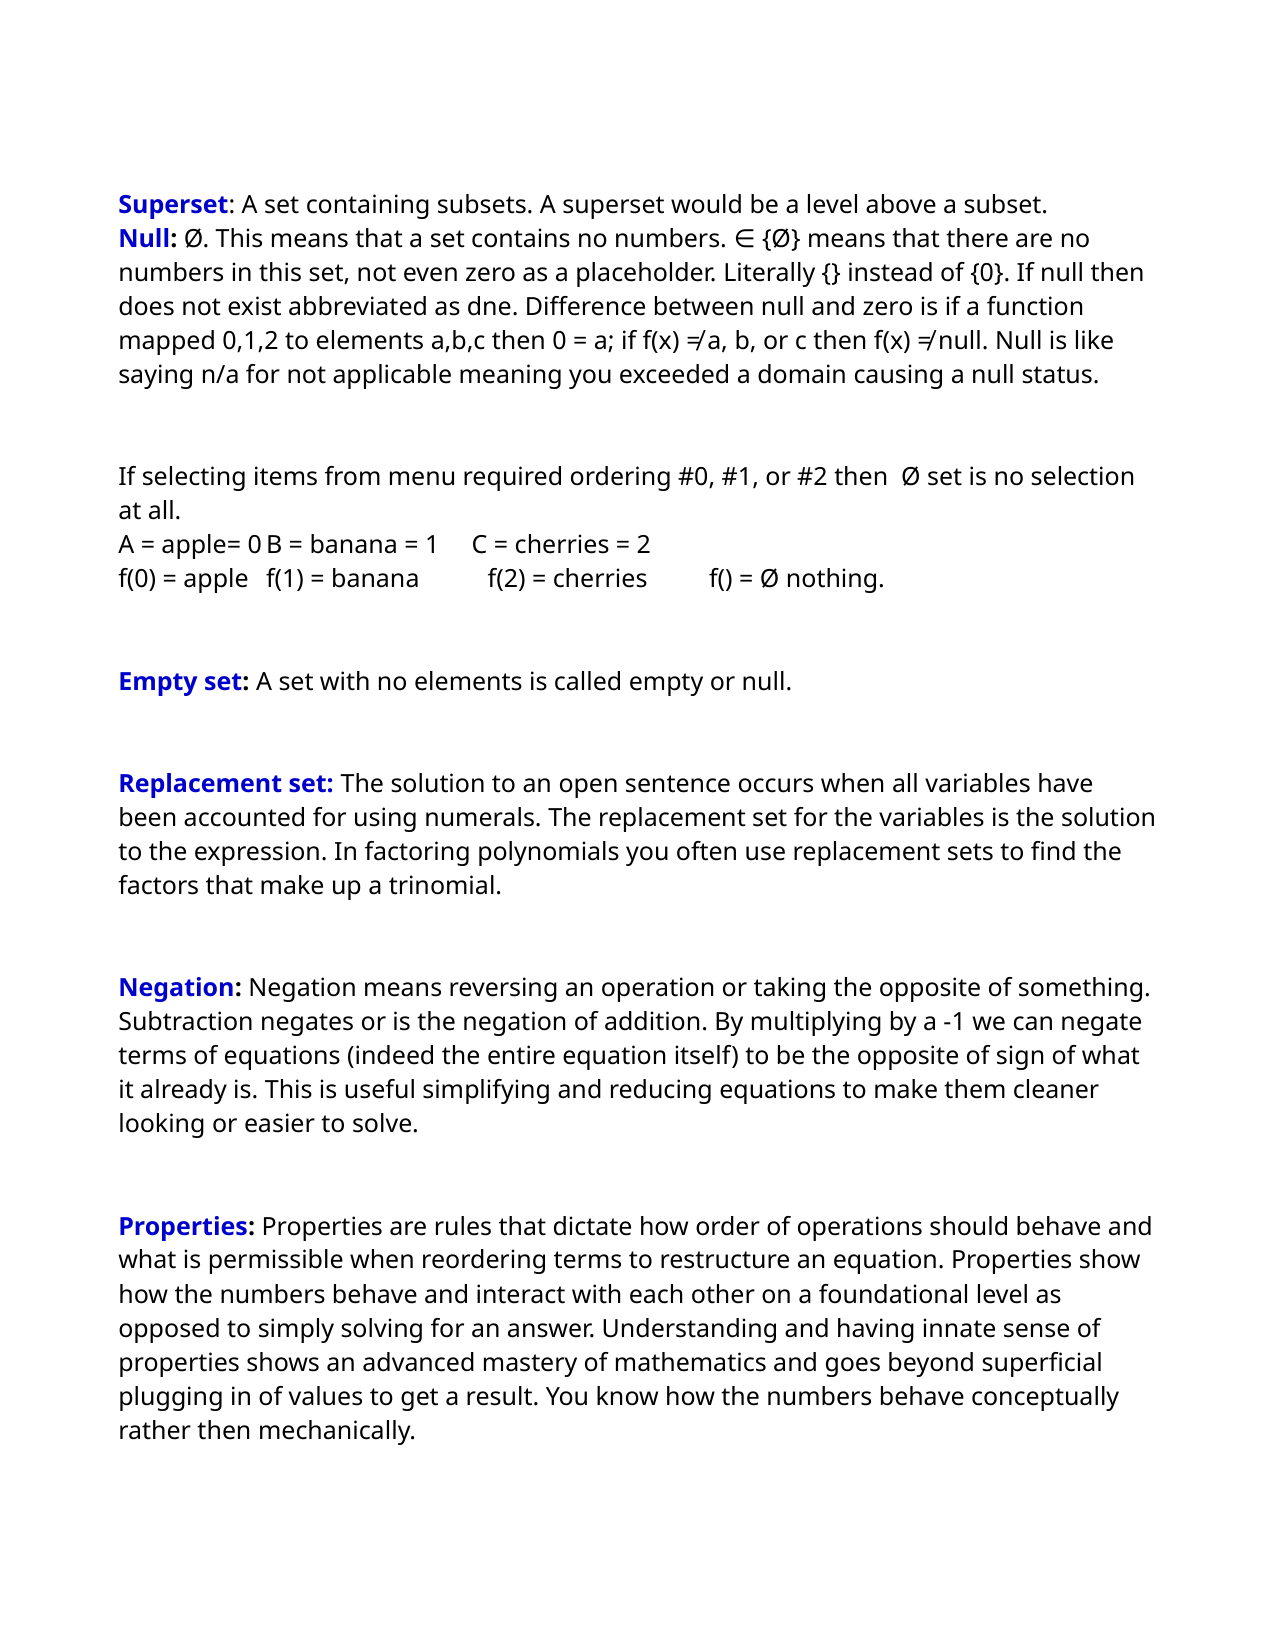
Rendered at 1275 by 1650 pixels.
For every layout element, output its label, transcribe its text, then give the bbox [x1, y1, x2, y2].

text A = apple= 0 B = banana = 1 C = cherries = 2 [118, 527, 1157, 561]
text If selecting items from menu required ordering #0, #1, or #2 then Ø set is no selection at all. [118, 459, 1157, 527]
text Replacement set: The solution to an open sentence occurs when all variables have been accounted for using numerals. The replacement set for the variables is the solution to the expression. In factoring polynomials you often use replacement sets to find the factors that make up a trinomial. [118, 765, 1157, 902]
text Properties: Properties are rules that dictate how order of operations should behave and what is permissible when reordering terms to restructure an equation. Properties show how the numbers behave and interact with each other on a foundational level as opposed to simply solving for an answer. Understanding and having innate sense of properties shows an advanced mastery of mathematics and goes beyond superficial plugging in of values to get a result. You know how the numbers behave conceptually rather then mechanically. [118, 1208, 1157, 1447]
text f(0) = apple f(1) = banana f(2) = cherries f() = Ø nothing. [118, 561, 1157, 595]
text Superset: A set containing subsets. A superset would be a level above a subset. [118, 186, 1157, 220]
text Null: Ø. This means that a set contains no numbers. ∈ {Ø} means that there are no numbers in this set, not even zero as a placeholder. Literally {} instead of {0}. If null then does not exist abbreviated as dne. Difference between null and zero is if a function mapped 0,1,2 to elements a,b,c then 0 = a; if f(x) ≠ a, b, or c then f(x) ≠ null. Null is like saying n/a for not applicable meaning you exceeded a domain causing a null status. [118, 220, 1157, 391]
text Negation: Negation means reversing an operation or taking the opposite of something. Subtraction negates or is the negation of addition. By multiplying by a -1 we can negate terms of equations (indeed the entire equation itself) to be the opposite of sign of what it already is. This is useful simplifying and reducing equations to make them cleaner looking or easier to solve. [118, 970, 1157, 1140]
text Empty set: A set with no elements is called empty or null. [118, 663, 1157, 697]
